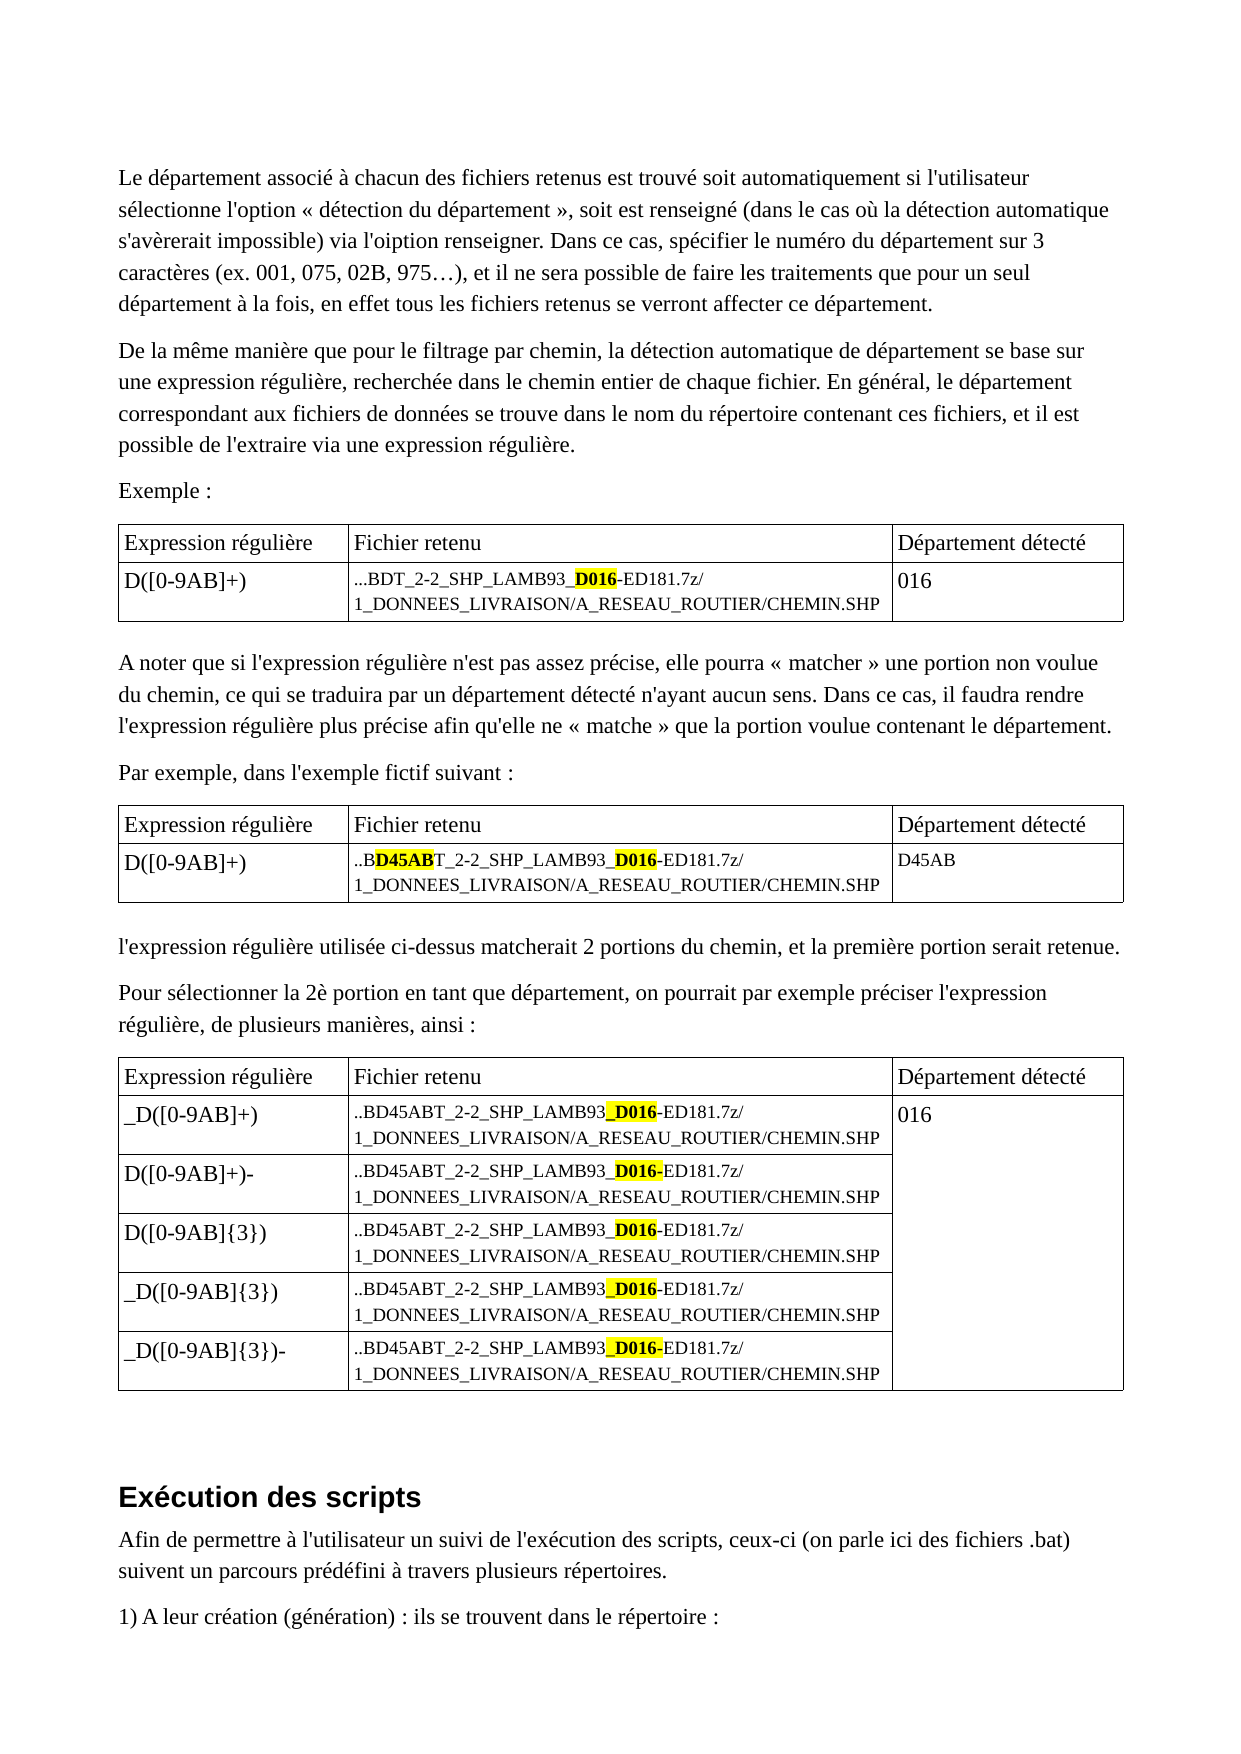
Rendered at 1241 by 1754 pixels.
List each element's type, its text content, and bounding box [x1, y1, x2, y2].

text Afin de permettre à l'utilisateur un suivi de l'exécution des scripts, ceux-ci (on parle ici des fichiers .bat) suivent un parcours prédéfini à travers plusieurs répertoires. [118, 1526, 1122, 1584]
table_cell D([0-9AB]+) [119, 844, 348, 902]
table_header Fichier retenu [349, 806, 892, 843]
table_header Département détecté [893, 525, 1123, 562]
table_cell ..BD45ABT_2-2_SHP_LAMB93_D016-ED181.7z/1_DONNEES_LIVRAISON/A_RESEAU_ROUTIER/CHEMIN.SHP [349, 1096, 892, 1154]
table_cell ..BD45ABT_2-2_SHP_LAMB93_D016-ED181.7z/1_DONNEES_LIVRAISON/A_RESEAU_ROUTIER/CHEMIN.SHP [349, 844, 892, 902]
table_cell 016 [893, 563, 1123, 621]
text Le département associé à chacun des fichiers retenus est trouvé soit automatiquement si l'utilisateur sélectionne l'option « détection du département », soit est renseigné (dans le cas où la détection automatique s'avèrerait impossible) via l'oiption renseigner. Dans ce cas, spécifier le numéro du département sur 3 caractères (ex. 001, 075, 02B, 975…), et il ne sera possible de faire les traitements que pour un seul département à la fois, en effet tous les fichiers retenus se verront affecter ce département. [118, 164, 1122, 317]
table_cell ..BD45ABT_2-2_SHP_LAMB93_D016-ED181.7z/1_DONNEES_LIVRAISON/A_RESEAU_ROUTIER/CHEMIN.SHP [349, 1273, 892, 1331]
table_cell D([0-9AB]+) [119, 563, 348, 621]
table_header Fichier retenu [349, 1058, 892, 1095]
table_cell _D([0-9AB]{3})- [119, 1332, 348, 1390]
subtitle Exécution des scripts [118, 1479, 1122, 1513]
table_header Expression régulière [119, 806, 348, 843]
table_cell 016 [893, 1096, 1123, 1390]
text A noter que si l'expression régulière n'est pas assez précise, elle pourra « matcher » une portion non voulue du chemin, ce qui se traduira par un département détecté n'ayant aucun sens. Dans ce cas, il faudra rendre l'expression régulière plus précise afin qu'elle ne « matche » que la portion voulue contenant le département. [118, 649, 1122, 739]
text Exemple : [118, 477, 1122, 504]
table_cell D([0-9AB]{3}) [119, 1214, 348, 1272]
table_header Département détecté [893, 806, 1123, 843]
text De la même manière que pour le filtrage par chemin, la détection automatique de département se base sur une expression régulière, recherchée dans le chemin entier de chaque fichier. En général, le département correspondant aux fichiers de données se trouve dans le nom du répertoire contenant ces fichiers, et il est possible de l'extraire via une expression régulière. [118, 337, 1122, 458]
table_cell D45AB [893, 844, 1123, 902]
table_cell ..BD45ABT_2-2_SHP_LAMB93_D016-ED181.7z/1_DONNEES_LIVRAISON/A_RESEAU_ROUTIER/CHEMIN.SHP [349, 1332, 892, 1390]
table_cell ..BD45ABT_2-2_SHP_LAMB93_D016-ED181.7z/1_DONNEES_LIVRAISON/A_RESEAU_ROUTIER/CHEMIN.SHP [349, 1155, 892, 1213]
text Par exemple, dans l'exemple fictif suivant : [118, 759, 1122, 785]
text 1) A leur création (génération) : ils se trouvent dans le répertoire : [118, 1603, 1122, 1630]
table_cell _D([0-9AB]{3}) [119, 1273, 348, 1331]
table_cell ...BDT_2-2_SHP_LAMB93_D016-ED181.7z/1_DONNEES_LIVRAISON/A_RESEAU_ROUTIER/CHEMIN.SHP [349, 563, 892, 621]
table_header Expression régulière [119, 1058, 348, 1095]
table_header Département détecté [893, 1058, 1123, 1095]
table_cell _D([0-9AB]+) [119, 1096, 348, 1154]
table_header Expression régulière [119, 525, 348, 562]
text Pour sélectionner la 2è portion en tant que département, on pourrait par exemple préciser l'expression régulière, de plusieurs manières, ainsi : [118, 979, 1122, 1037]
table_cell D([0-9AB]+)- [119, 1155, 348, 1213]
text l'expression régulière utilisée ci-dessus matcherait 2 portions du chemin, et la première portion serait retenue. [118, 903, 1122, 960]
table_header Fichier retenu [349, 525, 892, 562]
table_cell ..BD45ABT_2-2_SHP_LAMB93_D016-ED181.7z/1_DONNEES_LIVRAISON/A_RESEAU_ROUTIER/CHEMIN.SHP [349, 1214, 892, 1272]
